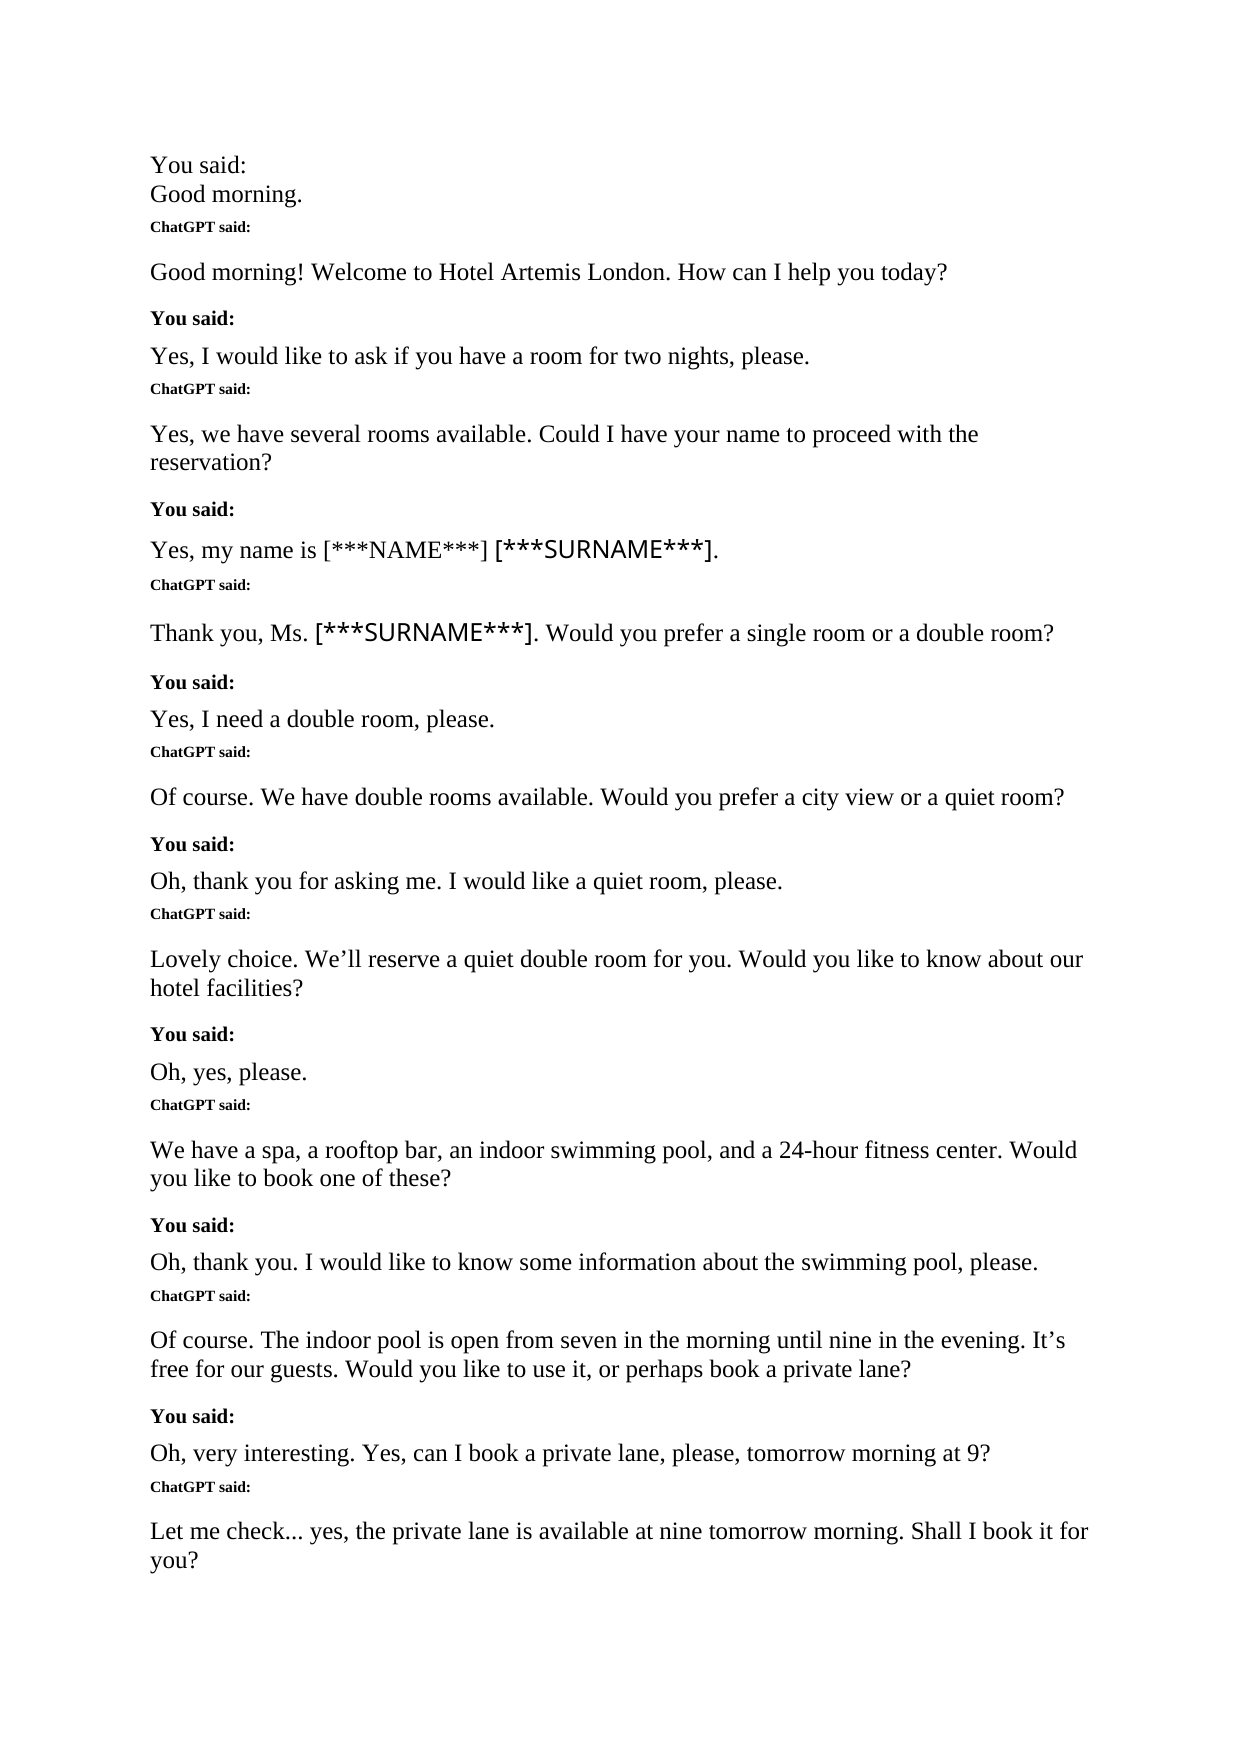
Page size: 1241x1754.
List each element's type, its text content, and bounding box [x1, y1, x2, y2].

subtitle ChatGPT said: [150, 1477, 1090, 1495]
subtitle You said: [150, 497, 1090, 521]
subtitle ChatGPT said: [150, 576, 1090, 594]
subtitle ChatGPT said: [150, 905, 1090, 923]
text You said: [150, 150, 1090, 179]
text Yes, I would like to ask if you have a room for two nights, please. [150, 341, 1090, 369]
subtitle ChatGPT said: [150, 380, 1090, 398]
text Oh, yes, please. [150, 1057, 1090, 1086]
subtitle ChatGPT said: [150, 1096, 1090, 1114]
subtitle You said: [150, 306, 1090, 330]
text Let me check... yes, the private lane is available at nine tomorrow morning. Shall I book it for you? [150, 1516, 1090, 1574]
text Thank you, Ms. [***SURNAME***]. Would you prefer a single room or a double room? [150, 615, 1090, 649]
text Yes, we have several rooms available. Could I have your name to proceed with the reservation? [150, 419, 1090, 476]
subtitle You said: [150, 1213, 1090, 1237]
subtitle ChatGPT said: [150, 1287, 1090, 1304]
text Yes, I need a double room, please. [150, 704, 1090, 733]
subtitle You said: [150, 1022, 1090, 1046]
subtitle You said: [150, 669, 1090, 694]
text Good morning. [150, 179, 1090, 207]
text Yes, my name is [***NAME***] [***SURNAME***]. [150, 531, 1090, 566]
text Of course. The indoor pool is open from seven in the morning until nine in the evening. It’s free for our guests. Would you like to use it, or perhaps book a private lane? [150, 1325, 1090, 1383]
text Oh, thank you. I would like to know some information about the swimming pool, please. [150, 1247, 1090, 1276]
subtitle You said: [150, 832, 1090, 856]
text Lovely choice. We’ll reserve a quiet double room for you. Would you like to know about our hotel facilities? [150, 944, 1090, 1001]
text We have a spa, a rooftop bar, an indoor swimming pool, and a 24-hour fitness center. Would you like to book one of these? [150, 1135, 1090, 1192]
subtitle ChatGPT said: [150, 218, 1090, 236]
text Oh, very interesting. Yes, can I book a private lane, please, tomorrow morning at 9? [150, 1438, 1090, 1467]
text Of course. We have double rooms available. Would you prefer a city view or a quiet room? [150, 782, 1090, 811]
text Good morning! Welcome to Hotel Artemis London. How can I help you today? [150, 257, 1090, 285]
subtitle You said: [150, 1404, 1090, 1428]
text Oh, thank you for asking me. I would like a quiet room, please. [150, 866, 1090, 895]
subtitle ChatGPT said: [150, 743, 1090, 761]
